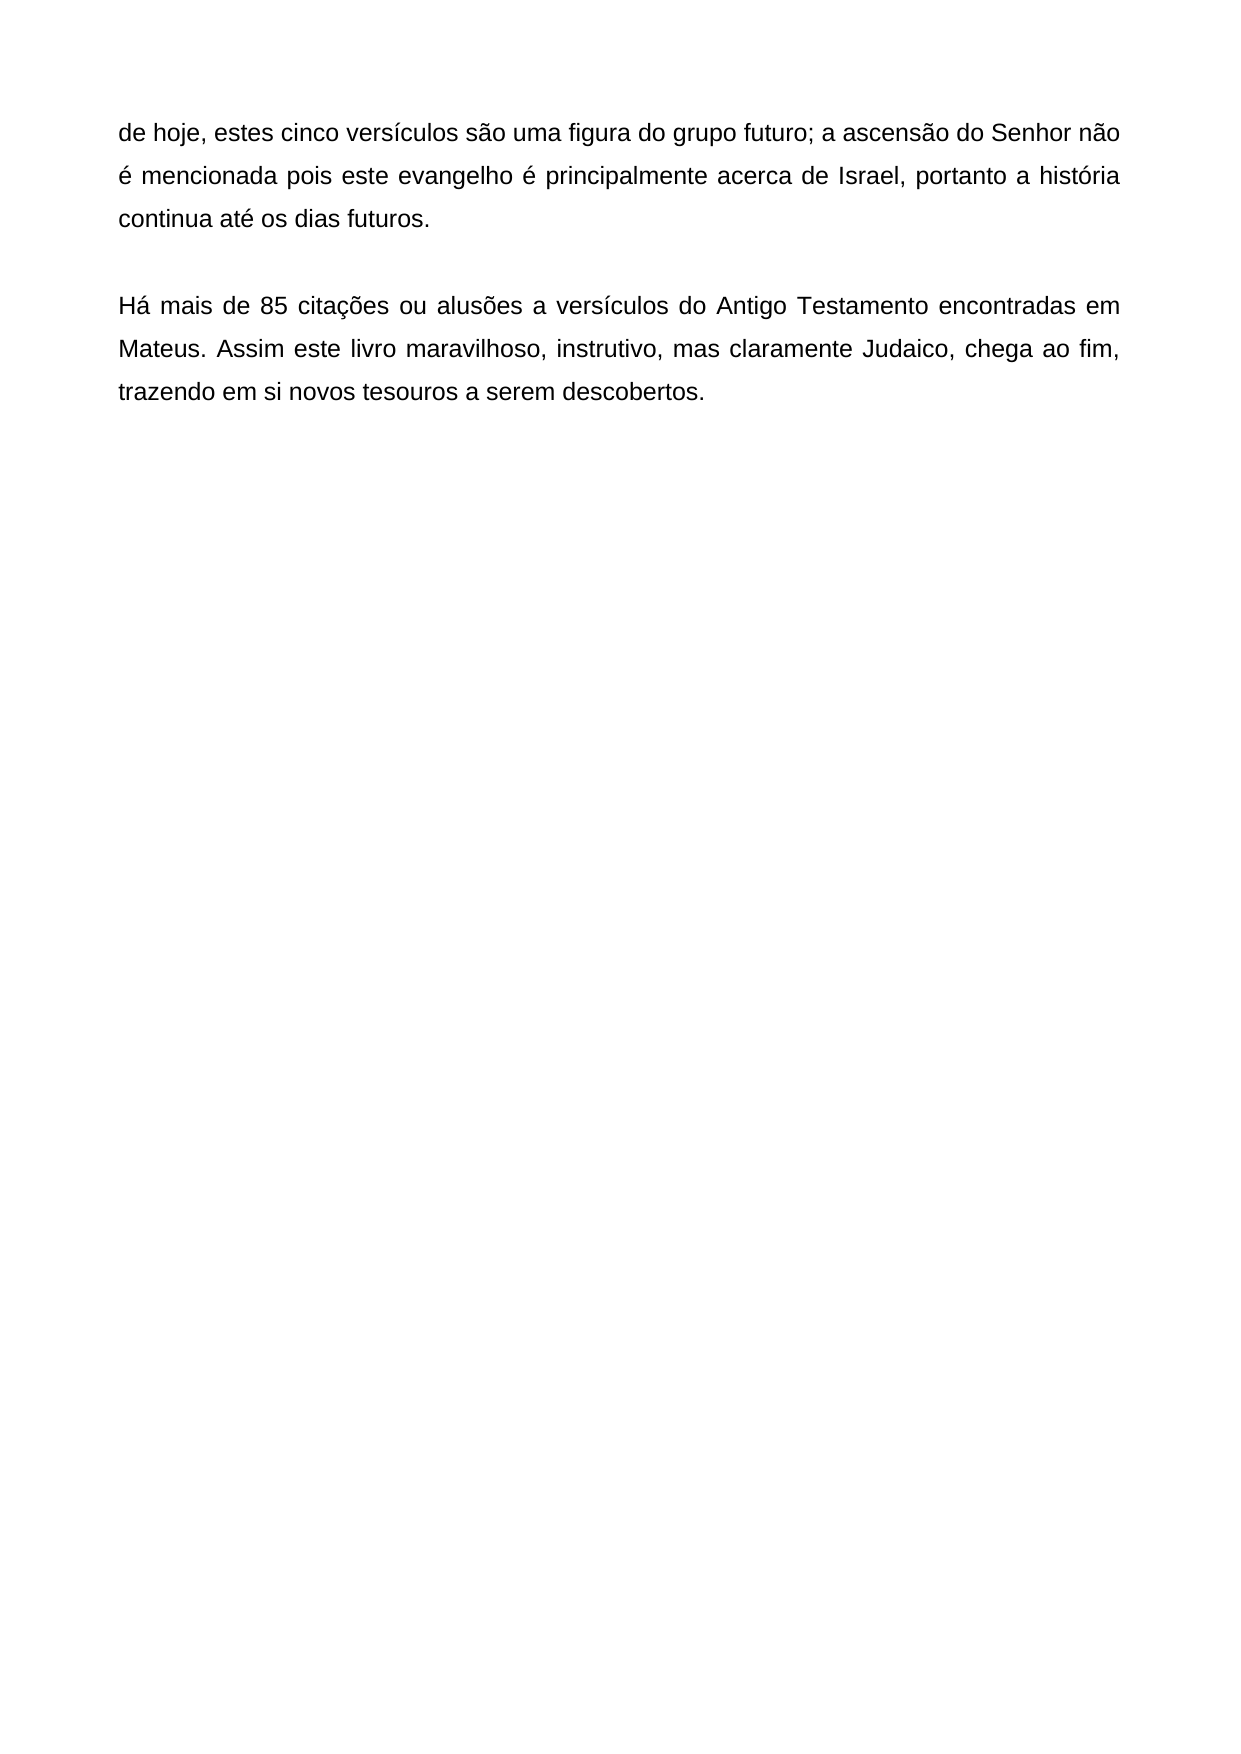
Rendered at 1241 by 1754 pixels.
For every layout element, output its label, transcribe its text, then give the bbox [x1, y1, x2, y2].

text de hoje, estes cinco versículos são uma figura do grupo futuro; a ascensão do Senhor não é mencionada pois este evangelho é principalmente acerca de Israel, portanto a história continua até os dias futuros. [118, 118, 1122, 233]
text Há mais de 85 citações ou alusões a versículos do Antigo Testamento encontradas em Mateus. Assim este livro maravilhoso, instrutivo, mas claramente Judaico, chega ao fim, trazendo em si novos tesouros a serem descobertos. [118, 291, 1122, 406]
